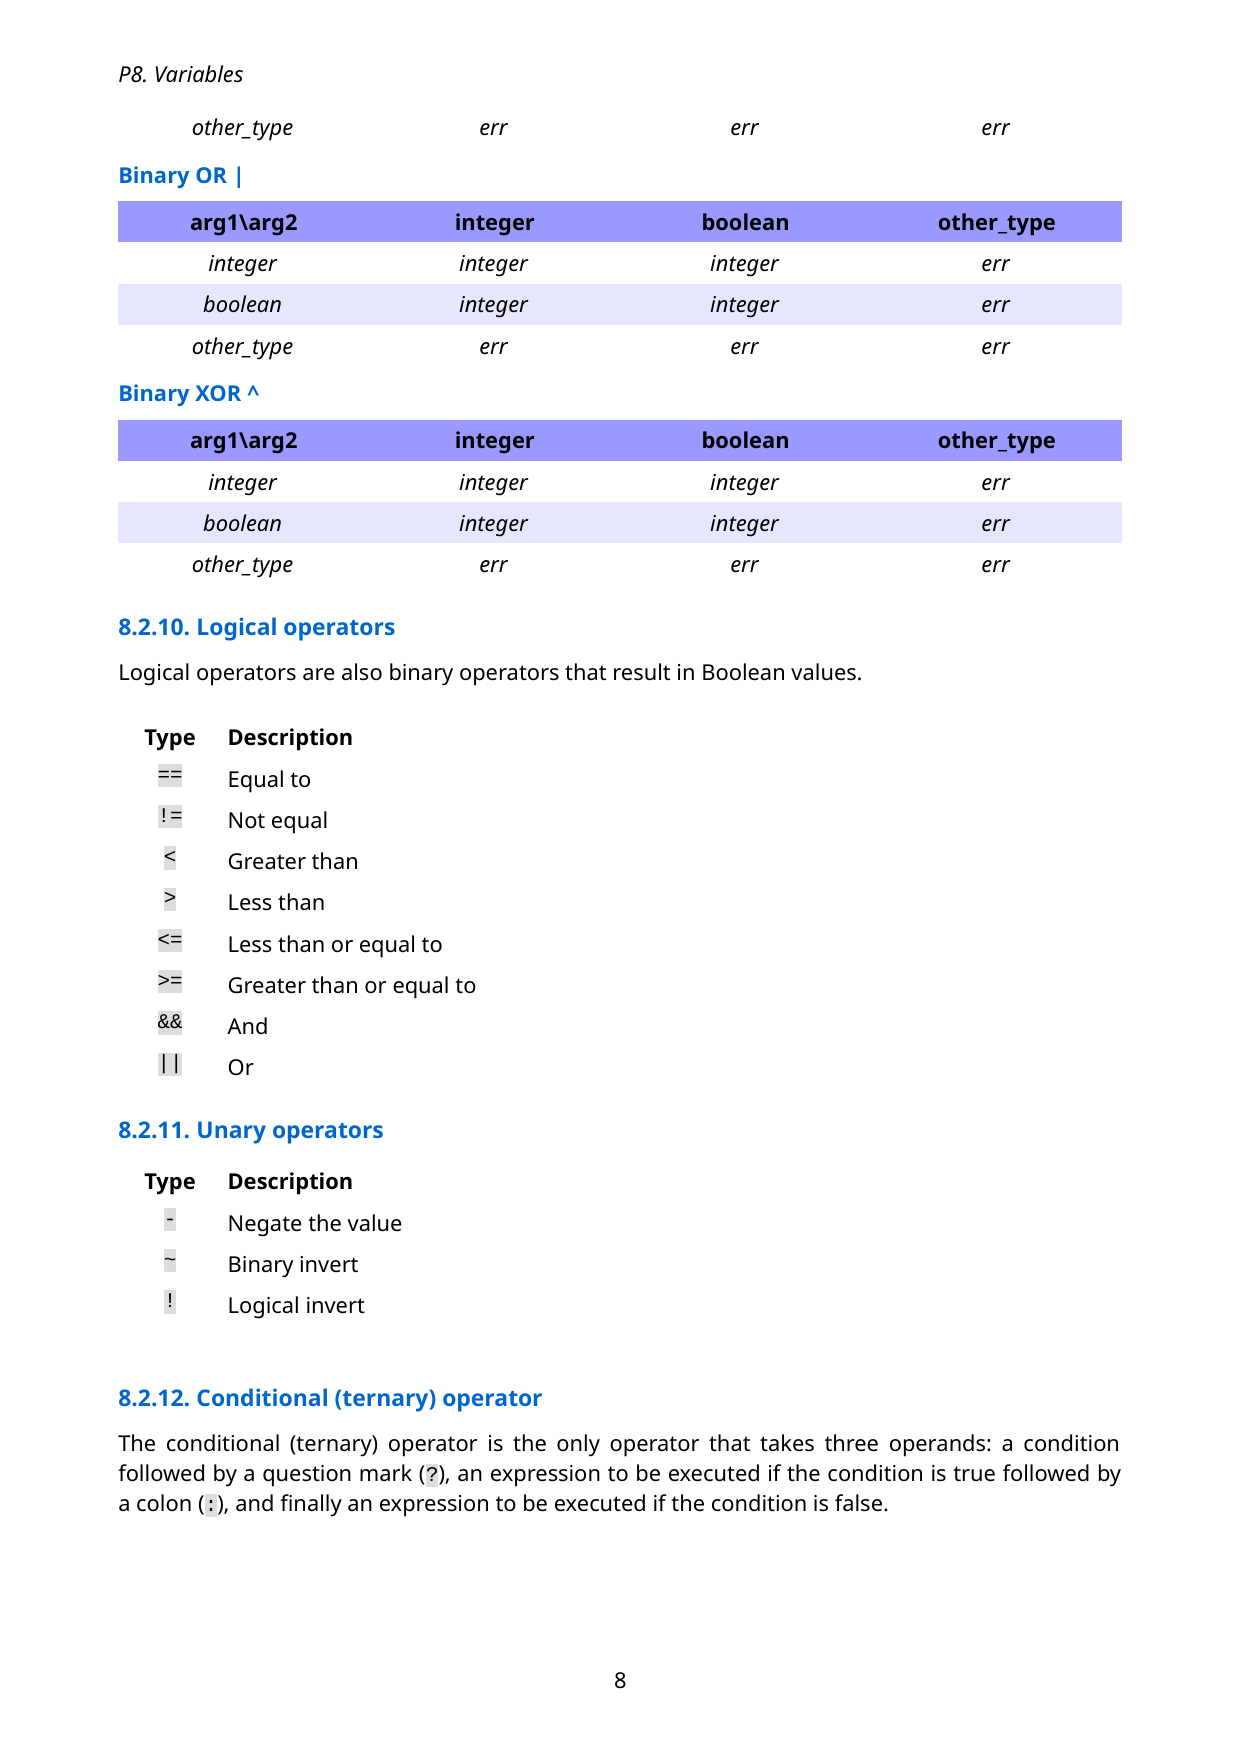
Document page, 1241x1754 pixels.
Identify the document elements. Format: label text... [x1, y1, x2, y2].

table_cell integer [369, 461, 620, 502]
table_cell < [118, 840, 222, 882]
subtitle Binary OR | [118, 159, 1122, 189]
table_cell > [118, 882, 222, 923]
table_header boolean [620, 420, 871, 461]
table_cell other_type [118, 543, 369, 584]
table_cell || [118, 1047, 222, 1088]
table_header Description [222, 1161, 1122, 1202]
table_cell err [871, 461, 1122, 502]
table_cell integer [369, 243, 620, 284]
subtitle Binary XOR ^ [118, 378, 1122, 408]
table_cell && [118, 1005, 222, 1047]
table_cell Less than [222, 882, 1122, 923]
table_cell Or [222, 1047, 1122, 1088]
table_cell err [871, 107, 1122, 148]
table_cell boolean [118, 502, 369, 543]
table_cell Less than or equal to [222, 923, 1122, 964]
subtitle Unary operators [118, 1114, 1122, 1146]
table_cell err [620, 325, 871, 366]
table_header boolean [620, 201, 871, 242]
table_cell err [369, 543, 620, 584]
table_cell Logical invert [222, 1284, 1122, 1326]
table_cell integer [620, 502, 871, 543]
table_cell Negate the value [222, 1202, 1122, 1243]
table_cell == [118, 758, 222, 799]
table_header Type [118, 1161, 222, 1202]
table_header arg1\arg2 [118, 420, 369, 461]
table_cell other_type [118, 325, 369, 366]
table_cell err [871, 243, 1122, 284]
text The conditional (ternary) operator is the only operator that takes three operands: a condition followed by a question mark (?), an expression to be executed if the condition is true followed by a colon (:), and finally an expression to be executed if the condition is false. [118, 1428, 1122, 1517]
table_cell integer [620, 461, 871, 502]
table_cell err [871, 284, 1122, 325]
table_header other_type [871, 420, 1122, 461]
table_cell <= [118, 923, 222, 964]
table_cell integer [369, 502, 620, 543]
table_cell integer [118, 461, 369, 502]
table_cell Not equal [222, 799, 1122, 840]
table_cell integer [118, 243, 369, 284]
table_header Description [222, 717, 1122, 758]
table_cell err [620, 107, 871, 148]
table_cell err [369, 107, 620, 148]
table_cell - [118, 1202, 222, 1243]
table_cell Equal to [222, 758, 1122, 799]
table_cell integer [369, 284, 620, 325]
text Logical operators are also binary operators that result in Boolean values. [118, 657, 1122, 687]
table_cell boolean [118, 284, 369, 325]
table_cell err [871, 502, 1122, 543]
subtitle Logical operators [118, 611, 1122, 642]
table_header other_type [871, 201, 1122, 242]
table_cell >= [118, 964, 222, 1005]
table_header arg1\arg2 [118, 201, 369, 242]
table_cell err [369, 325, 620, 366]
table_cell Greater than or equal to [222, 964, 1122, 1005]
table_cell err [620, 543, 871, 584]
table_cell ! [118, 1284, 222, 1326]
table_cell other_type [118, 107, 369, 148]
subtitle Conditional (ternary) operator [118, 1382, 1122, 1413]
table_cell And [222, 1005, 1122, 1047]
table_header Type [118, 717, 222, 758]
table_cell != [118, 799, 222, 840]
table_cell err [871, 325, 1122, 366]
table_cell integer [620, 243, 871, 284]
table_cell Binary invert [222, 1243, 1122, 1284]
table_header integer [369, 420, 620, 461]
table_header integer [369, 201, 620, 242]
table_cell integer [620, 284, 871, 325]
table_cell ~ [118, 1243, 222, 1284]
table_cell Greater than [222, 840, 1122, 882]
table_cell err [871, 543, 1122, 584]
